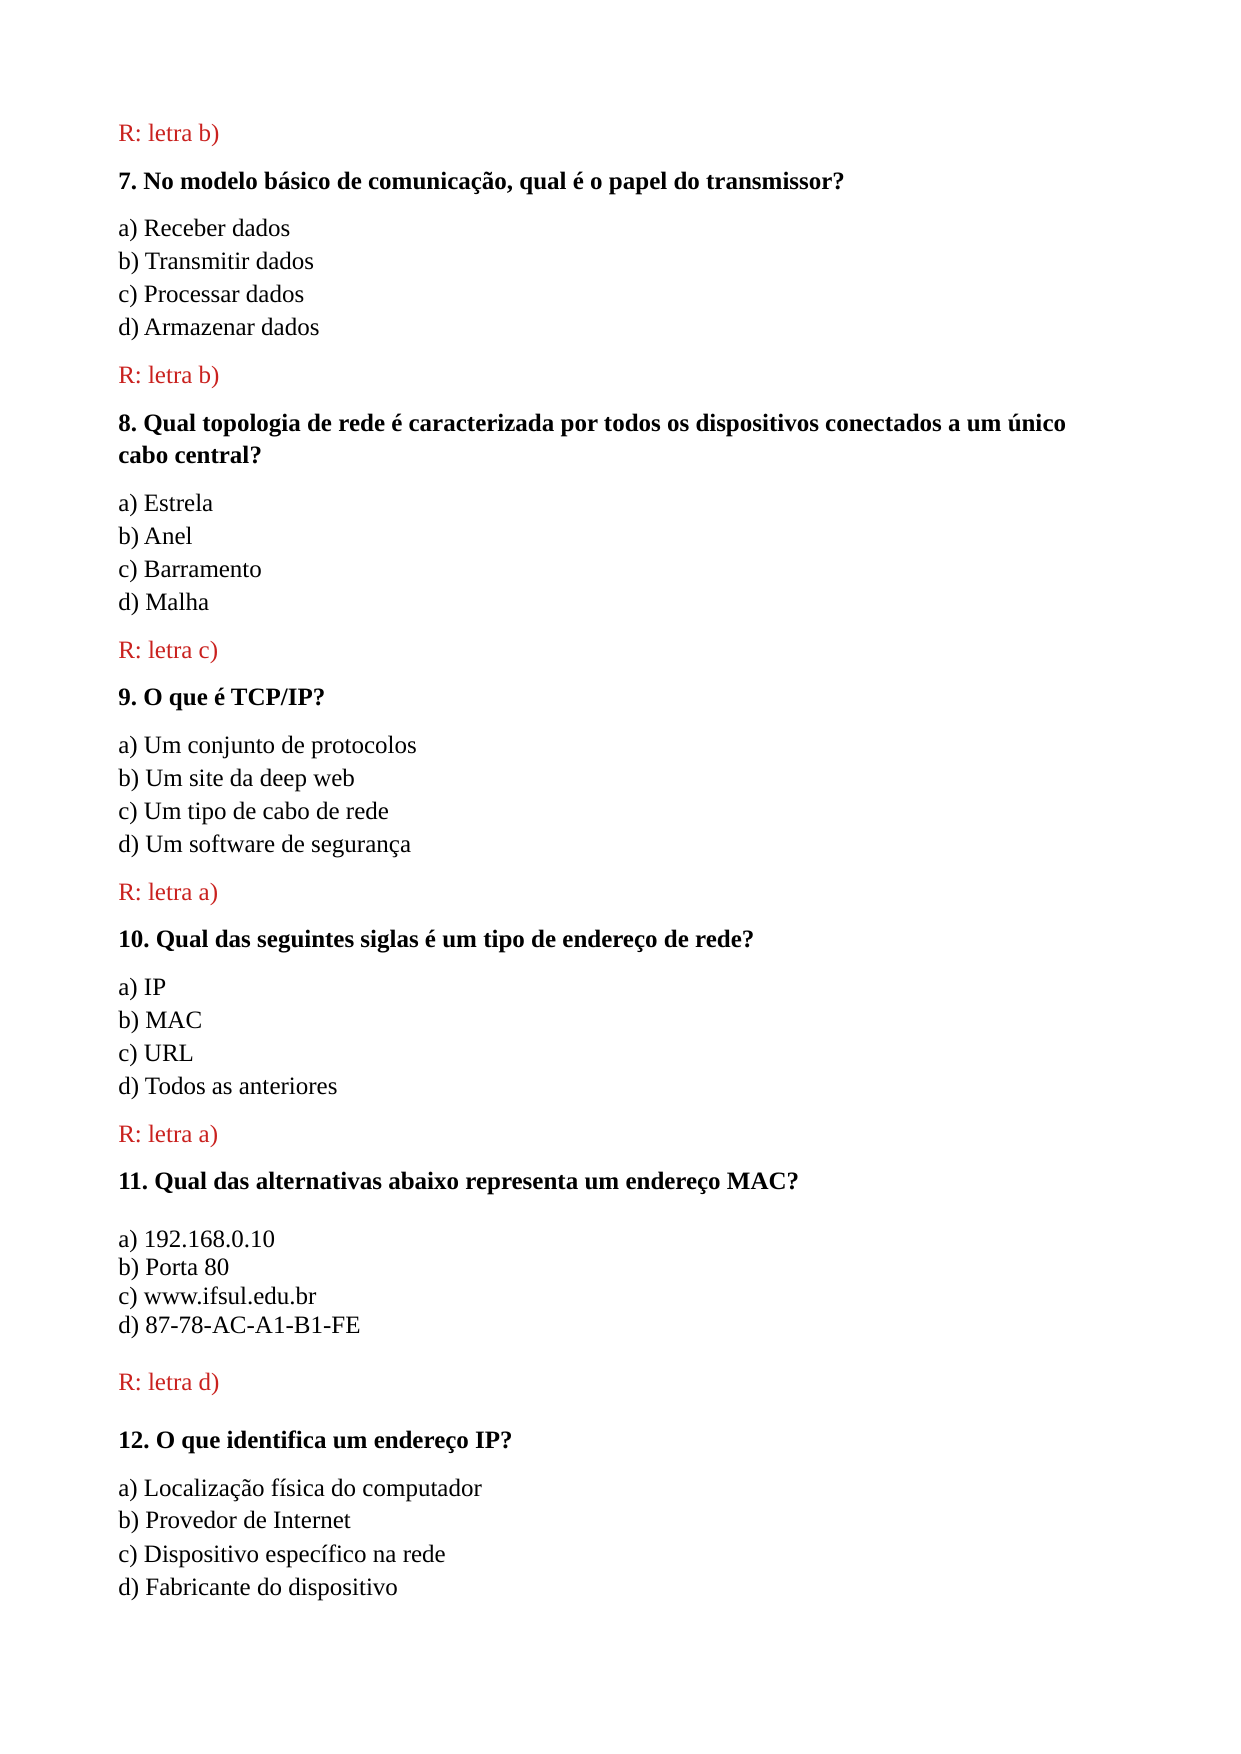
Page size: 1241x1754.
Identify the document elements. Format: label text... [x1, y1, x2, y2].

text a) Receber dados b) Transmitir dados c) Processar dados d) Armazenar dados [118, 213, 1122, 341]
text R: letra b) [118, 360, 1122, 389]
text b) Porta 80 [118, 1252, 1122, 1281]
text a) 192.168.0.10 [118, 1224, 1122, 1252]
text a) Um conjunto de protocolos b) Um site da deep web c) Um tipo de cabo de rede d) Um software de segurança [118, 730, 1122, 858]
text 7. No modelo básico de comunicação, qual é o papel do transmissor? [118, 166, 1122, 194]
text R: letra c) [118, 635, 1122, 664]
text a) Localização física do computador b) Provedor de Internet c) Dispositivo específico na rede d) Fabricante do dispositivo [118, 1473, 1122, 1600]
text 10. Qual das seguintes siglas é um tipo de endereço de rede? [118, 924, 1122, 953]
text a) Estrela b) Anel c) Barramento d) Malha [118, 488, 1122, 616]
text R: letra a) [118, 1119, 1122, 1147]
text a) IP b) MAC c) URL d) Todos as anteriores [118, 972, 1122, 1100]
text 9. O que é TCP/IP? [118, 682, 1122, 711]
text 8. Qual topologia de rede é caracterizada por todos os dispositivos conectados a um único cabo central? [118, 408, 1122, 469]
text R: letra d) [118, 1367, 1122, 1396]
text R: letra a) [118, 877, 1122, 906]
text d) 87-78-AC-A1-B1-FE [118, 1310, 1122, 1339]
text c) www.ifsul.edu.br [118, 1281, 1122, 1310]
text 12. O que identifica um endereço IP? [118, 1425, 1122, 1454]
text 11. Qual das alternativas abaixo representa um endereço MAC? [118, 1166, 1122, 1195]
text R: letra b) [118, 118, 1122, 147]
